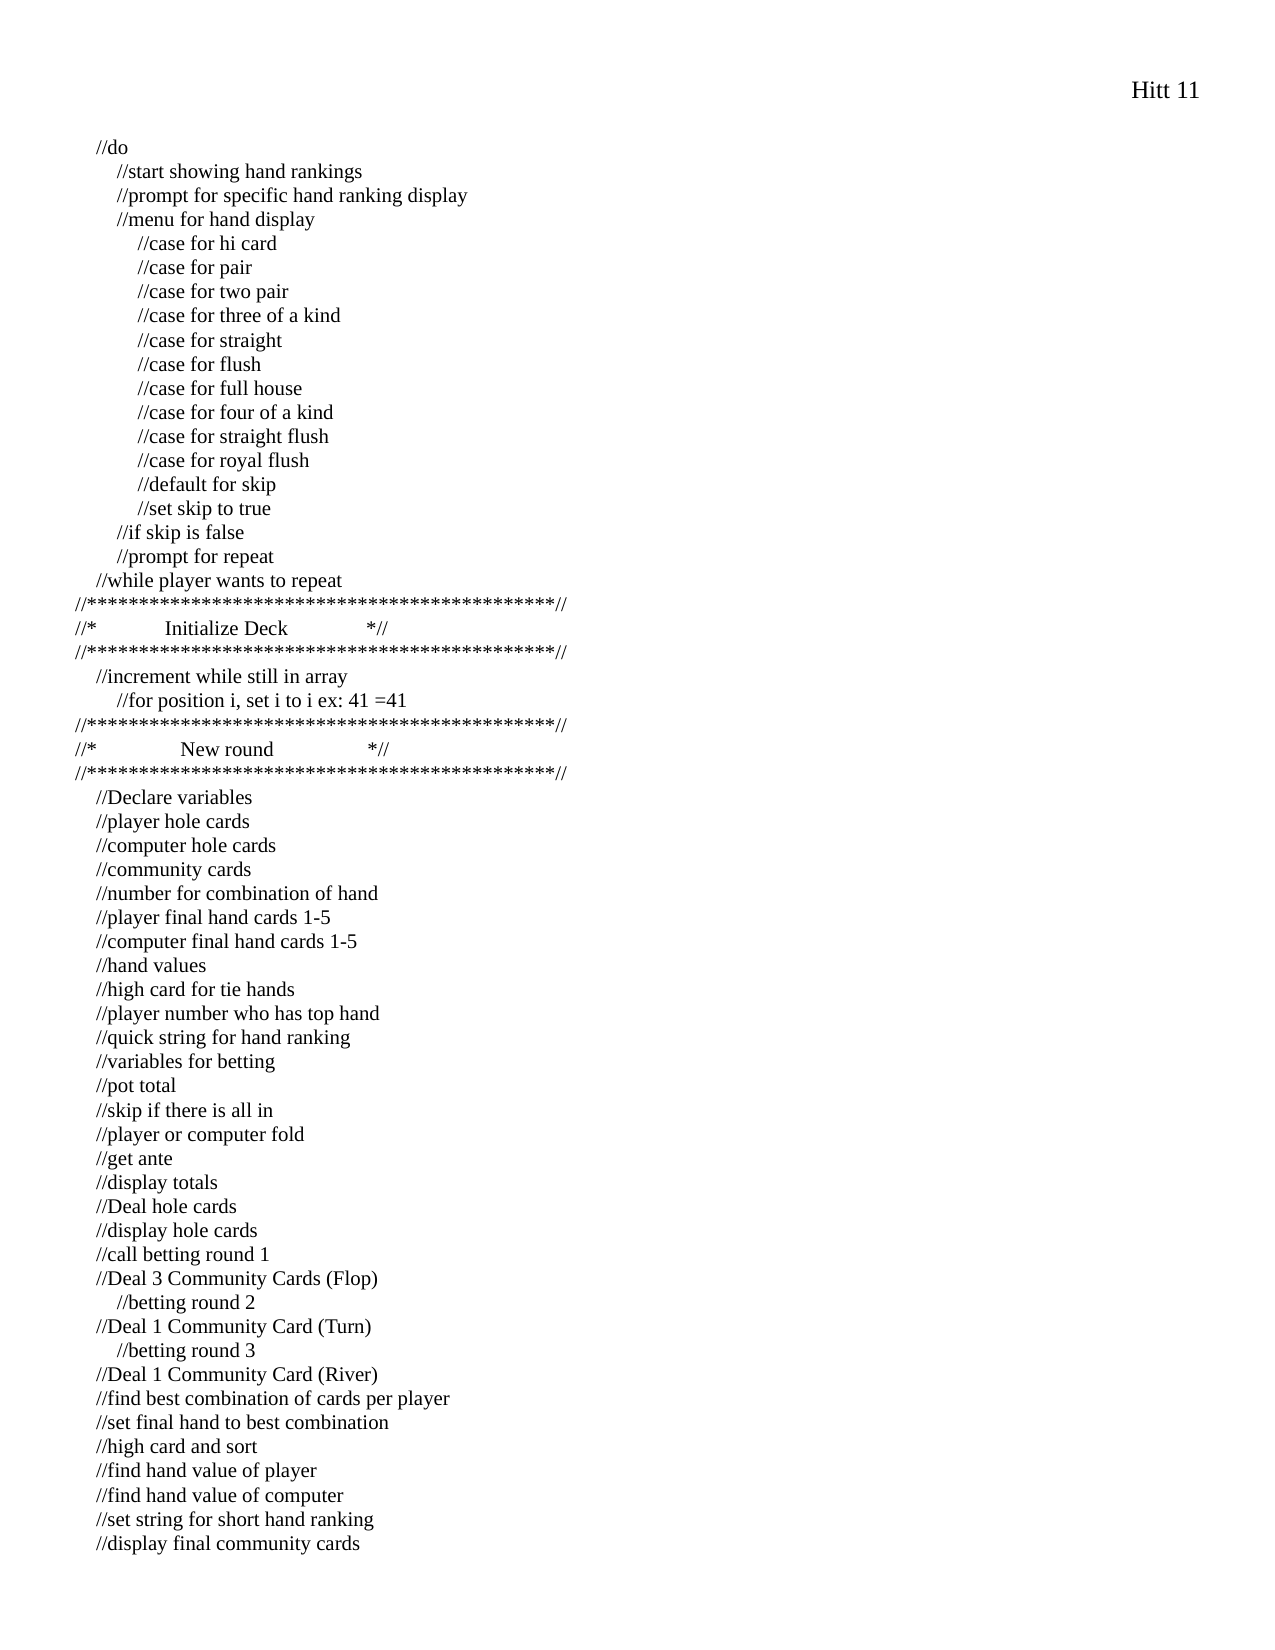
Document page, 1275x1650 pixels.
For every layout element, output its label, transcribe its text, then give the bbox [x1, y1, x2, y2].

text //set final hand to best combination [75, 1410, 1200, 1434]
text //case for four of a kind [75, 400, 1200, 424]
text //number for combination of hand [75, 881, 1200, 905]
text //skip if there is all in [75, 1097, 1200, 1122]
text //*********************************************// [75, 592, 1200, 616]
text //case for two pair [75, 279, 1200, 303]
text //computer final hand cards 1-5 [75, 929, 1200, 953]
text //*********************************************// [75, 761, 1200, 785]
text //betting round 2 [75, 1290, 1200, 1314]
text //find hand value of computer [75, 1482, 1200, 1507]
text //default for skip [75, 472, 1200, 496]
text //hand values [75, 953, 1200, 977]
text //pot total [75, 1073, 1200, 1097]
text //get ante [75, 1146, 1200, 1170]
text //quick string for hand ranking [75, 1025, 1200, 1049]
text //prompt for specific hand ranking display [75, 183, 1200, 207]
text //high card and sort [75, 1434, 1200, 1458]
text //player or computer fold [75, 1122, 1200, 1146]
text //menu for hand display [75, 207, 1200, 231]
text //* Initialize Deck *// [75, 616, 1200, 640]
text //computer hole cards [75, 833, 1200, 857]
text //do [75, 135, 1200, 159]
text //Deal hole cards [75, 1194, 1200, 1218]
text //case for straight flush [75, 424, 1200, 448]
text //case for full house [75, 376, 1200, 400]
text //increment while still in array [75, 664, 1200, 688]
text //player final hand cards 1-5 [75, 905, 1200, 929]
text //case for royal flush [75, 448, 1200, 472]
text //case for flush [75, 352, 1200, 376]
text //*********************************************// [75, 712, 1200, 737]
text //case for hi card [75, 231, 1200, 255]
text //high card for tie hands [75, 977, 1200, 1001]
text //display final community cards [75, 1531, 1200, 1555]
text //variables for betting [75, 1049, 1200, 1073]
text //Declare variables [75, 785, 1200, 809]
text //if skip is false [75, 520, 1200, 544]
text //for position i, set i to i ex: 41 =41 [75, 688, 1200, 712]
text //Deal 1 Community Card (River) [75, 1362, 1200, 1386]
text //case for three of a kind [75, 303, 1200, 327]
text //betting round 3 [75, 1338, 1200, 1362]
text //display totals [75, 1170, 1200, 1194]
text //community cards [75, 857, 1200, 881]
text //while player wants to repeat [75, 568, 1200, 592]
text //Deal 1 Community Card (Turn) [75, 1314, 1200, 1338]
text //start showing hand rankings [75, 159, 1200, 183]
text //case for pair [75, 255, 1200, 279]
text //*********************************************// [75, 640, 1200, 664]
text //case for straight [75, 327, 1200, 352]
text //player number who has top hand [75, 1001, 1200, 1025]
text //player hole cards [75, 809, 1200, 833]
text //Deal 3 Community Cards (Flop) [75, 1266, 1200, 1290]
text //* New round *// [75, 737, 1200, 761]
text //find hand value of player [75, 1458, 1200, 1482]
text //prompt for repeat [75, 544, 1200, 568]
text //call betting round 1 [75, 1242, 1200, 1266]
text //set string for short hand ranking [75, 1507, 1200, 1531]
text //display hole cards [75, 1218, 1200, 1242]
text //find best combination of cards per player [75, 1386, 1200, 1410]
text //set skip to true [75, 496, 1200, 520]
